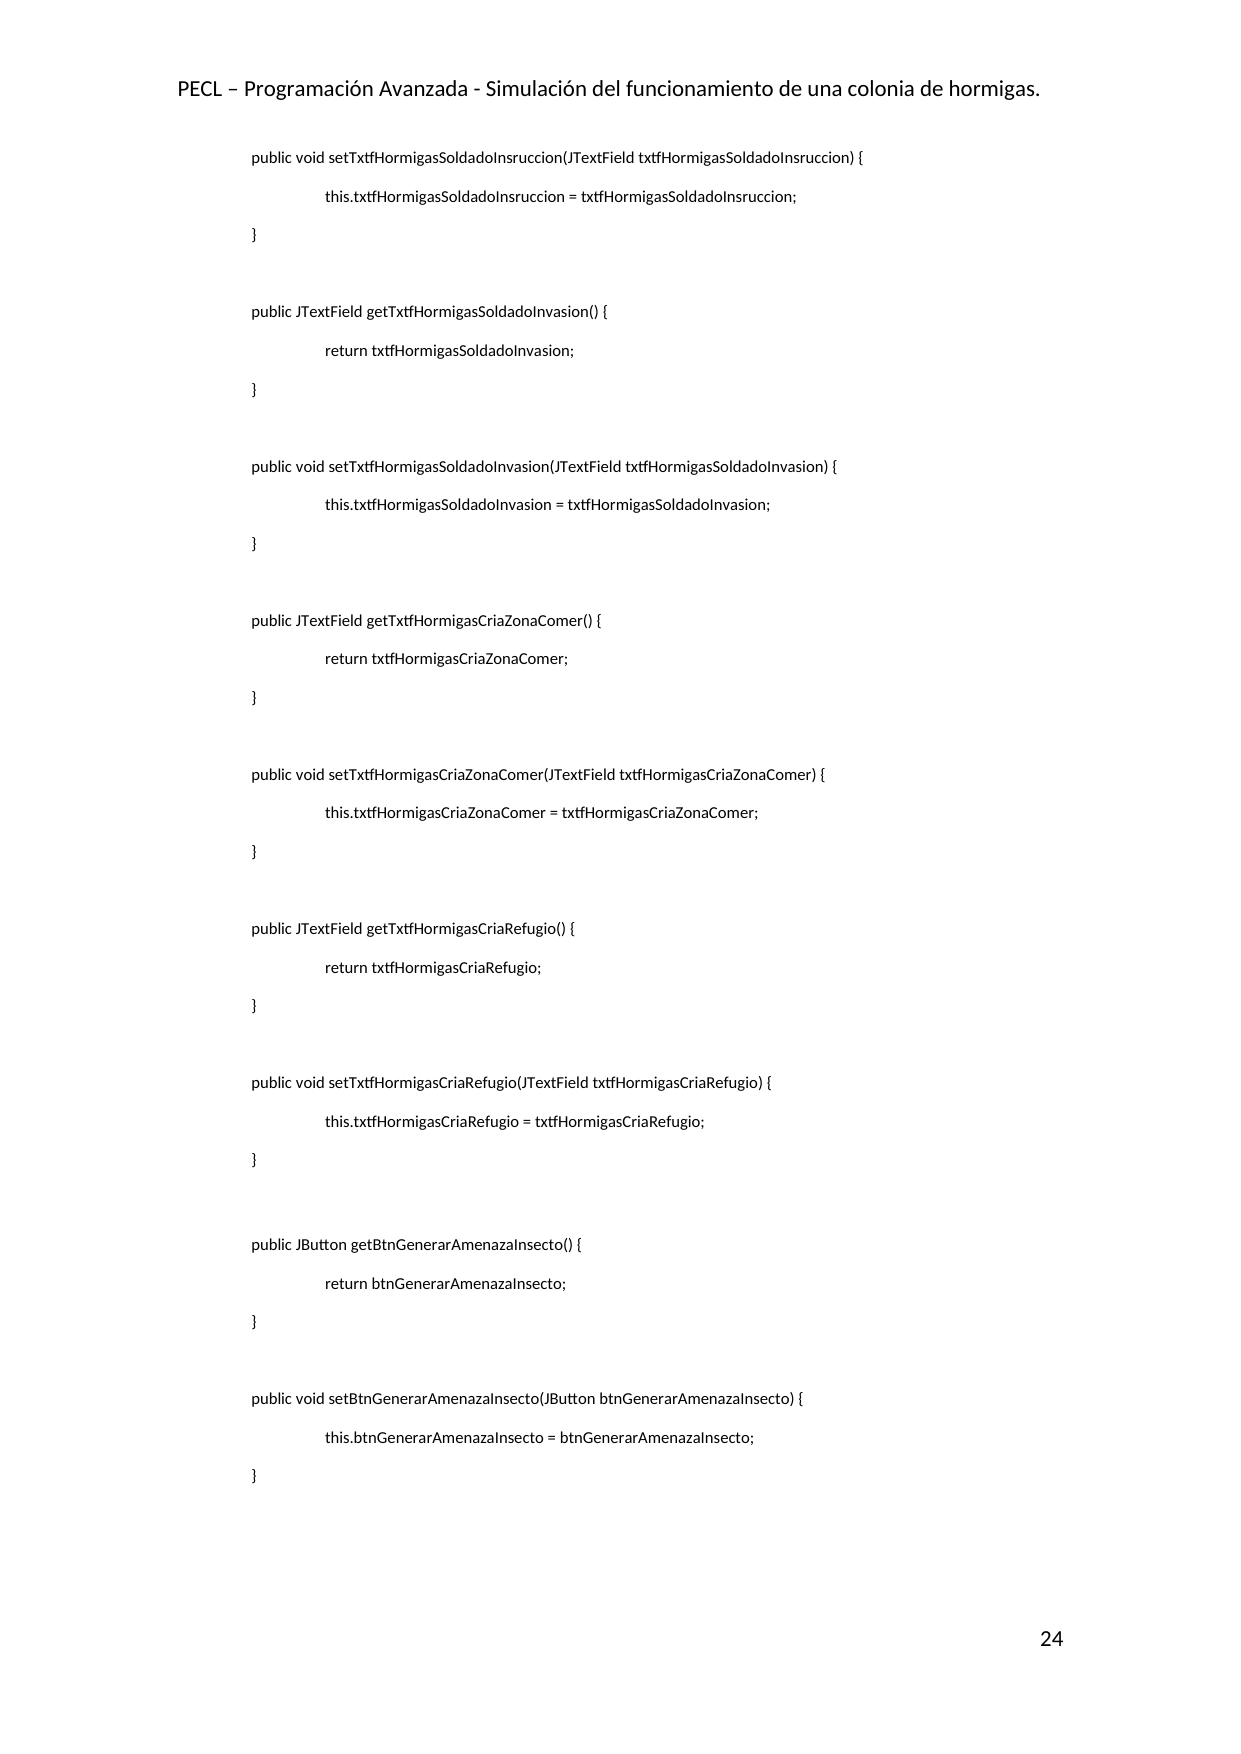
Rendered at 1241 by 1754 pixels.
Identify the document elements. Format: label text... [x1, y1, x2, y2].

text public void setTxtfHormigasCriaRefugio(JTextField txtfHormigasCriaRefugio) { [177, 1073, 1063, 1093]
text public JTextField getTxtfHormigasCriaZonaComer() { [177, 610, 1063, 630]
text this.txtfHormigasCriaRefugio = txtfHormigasCriaRefugio; [177, 1111, 1063, 1131]
text public void setTxtfHormigasSoldadoInvasion(JTextField txtfHormigasSoldadoInvasion) { [177, 456, 1063, 476]
text } [177, 1150, 1063, 1170]
text } [177, 1312, 1063, 1332]
text public JTextField getTxtfHormigasSoldadoInvasion() { [177, 302, 1063, 322]
text this.txtfHormigasSoldadoInsruccion = txtfHormigasSoldadoInsruccion; [177, 186, 1063, 206]
text return txtfHormigasSoldadoInvasion; [177, 340, 1063, 361]
text return btnGenerarAmenazaInsecto; [177, 1273, 1063, 1293]
text } [177, 379, 1063, 399]
text } [177, 1466, 1063, 1486]
text this.btnGenerarAmenazaInsecto = btnGenerarAmenazaInsecto; [177, 1427, 1063, 1447]
text this.txtfHormigasCriaZonaComer = txtfHormigasCriaZonaComer; [177, 803, 1063, 823]
text } [177, 996, 1063, 1016]
text public JButton getBtnGenerarAmenazaInsecto() { [177, 1234, 1063, 1255]
text public JTextField getTxtfHormigasCriaRefugio() { [177, 918, 1063, 939]
text return txtfHormigasCriaRefugio; [177, 957, 1063, 977]
text } [177, 841, 1063, 862]
text public void setBtnGenerarAmenazaInsecto(JButton btnGenerarAmenazaInsecto) { [177, 1389, 1063, 1409]
text public void setTxtfHormigasCriaZonaComer(JTextField txtfHormigasCriaZonaComer) { [177, 764, 1063, 784]
text } [177, 687, 1063, 707]
text this.txtfHormigasSoldadoInvasion = txtfHormigasSoldadoInvasion; [177, 494, 1063, 515]
text } [177, 533, 1063, 553]
text public void setTxtfHormigasSoldadoInsruccion(JTextField txtfHormigasSoldadoInsruccion) { [177, 148, 1063, 168]
text return txtfHormigasCriaZonaComer; [177, 649, 1063, 669]
text } [177, 225, 1063, 245]
